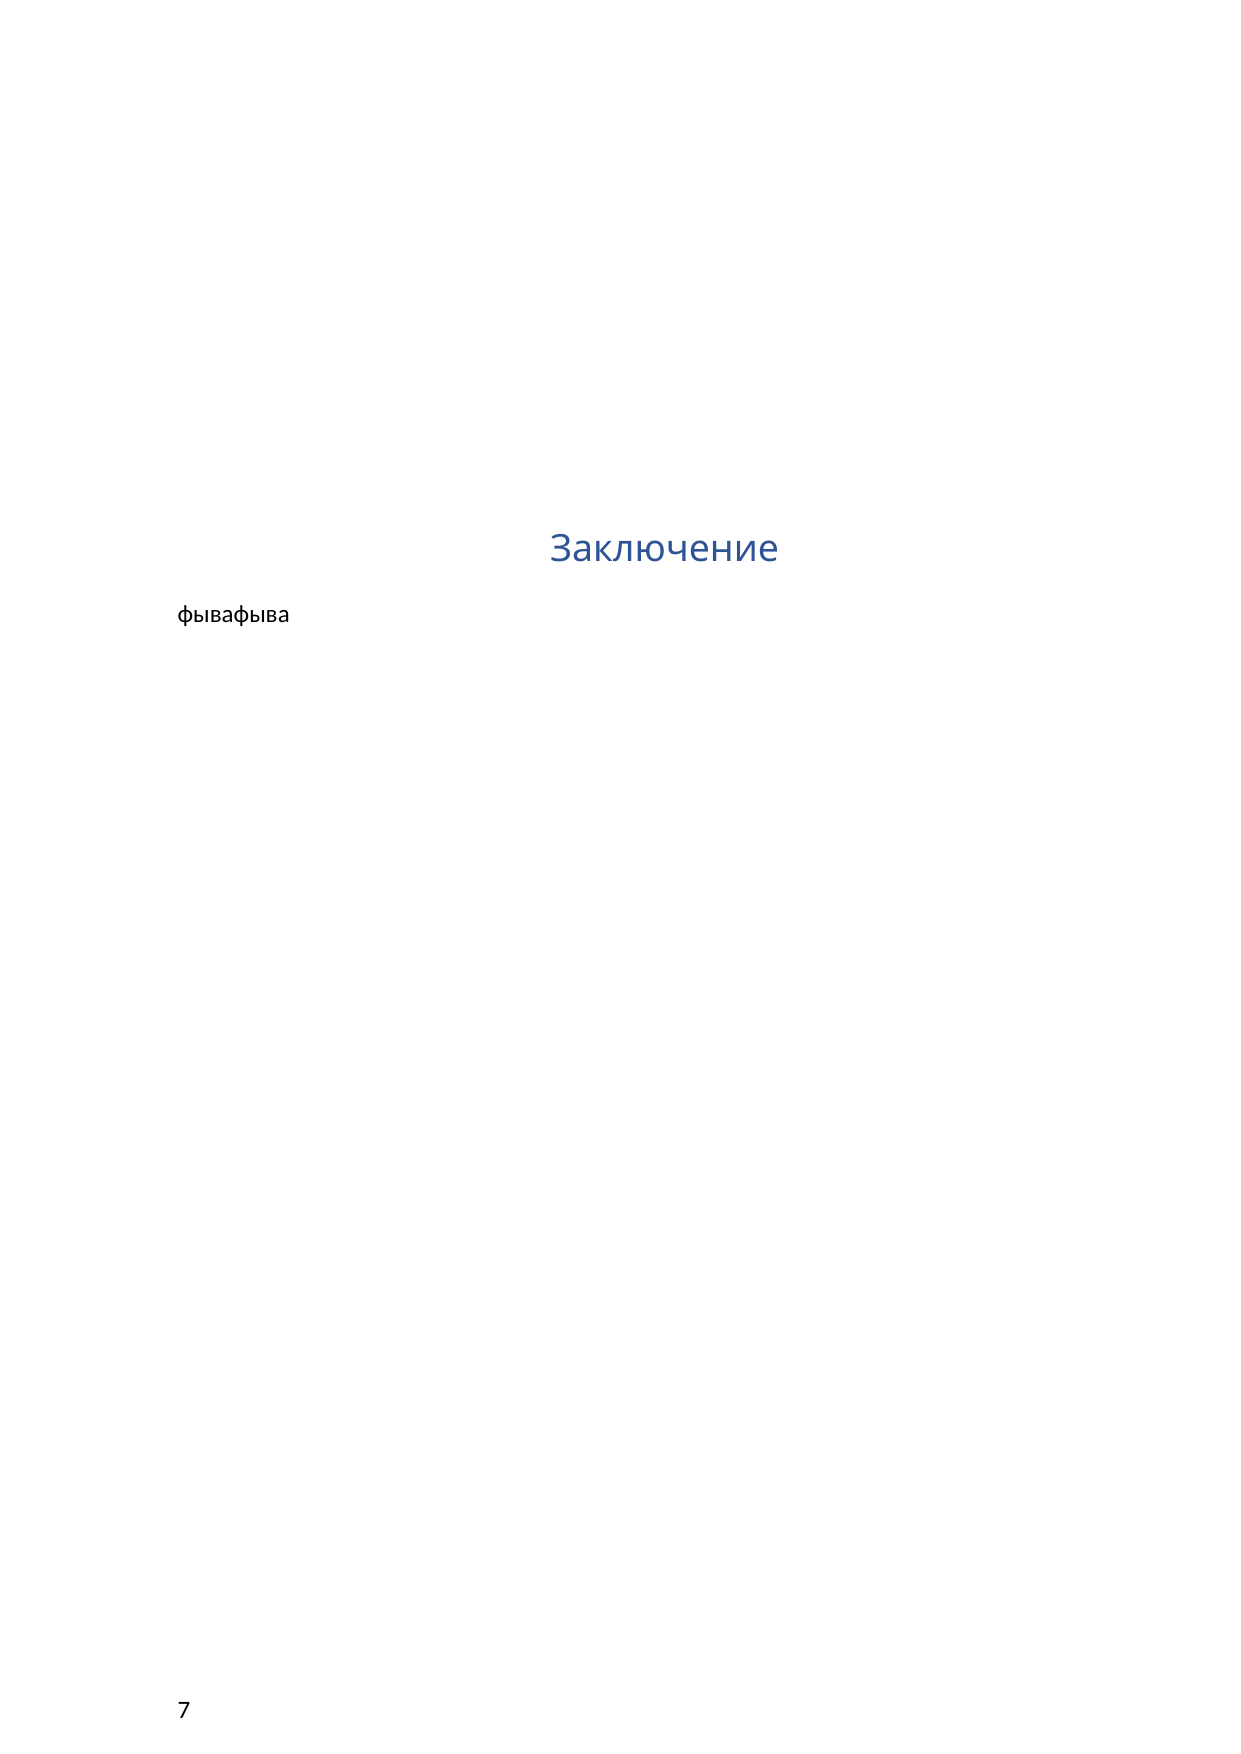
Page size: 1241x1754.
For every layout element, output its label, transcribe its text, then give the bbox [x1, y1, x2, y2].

text фывафыва [177, 598, 1152, 629]
subtitle Заключение [177, 522, 1152, 573]
